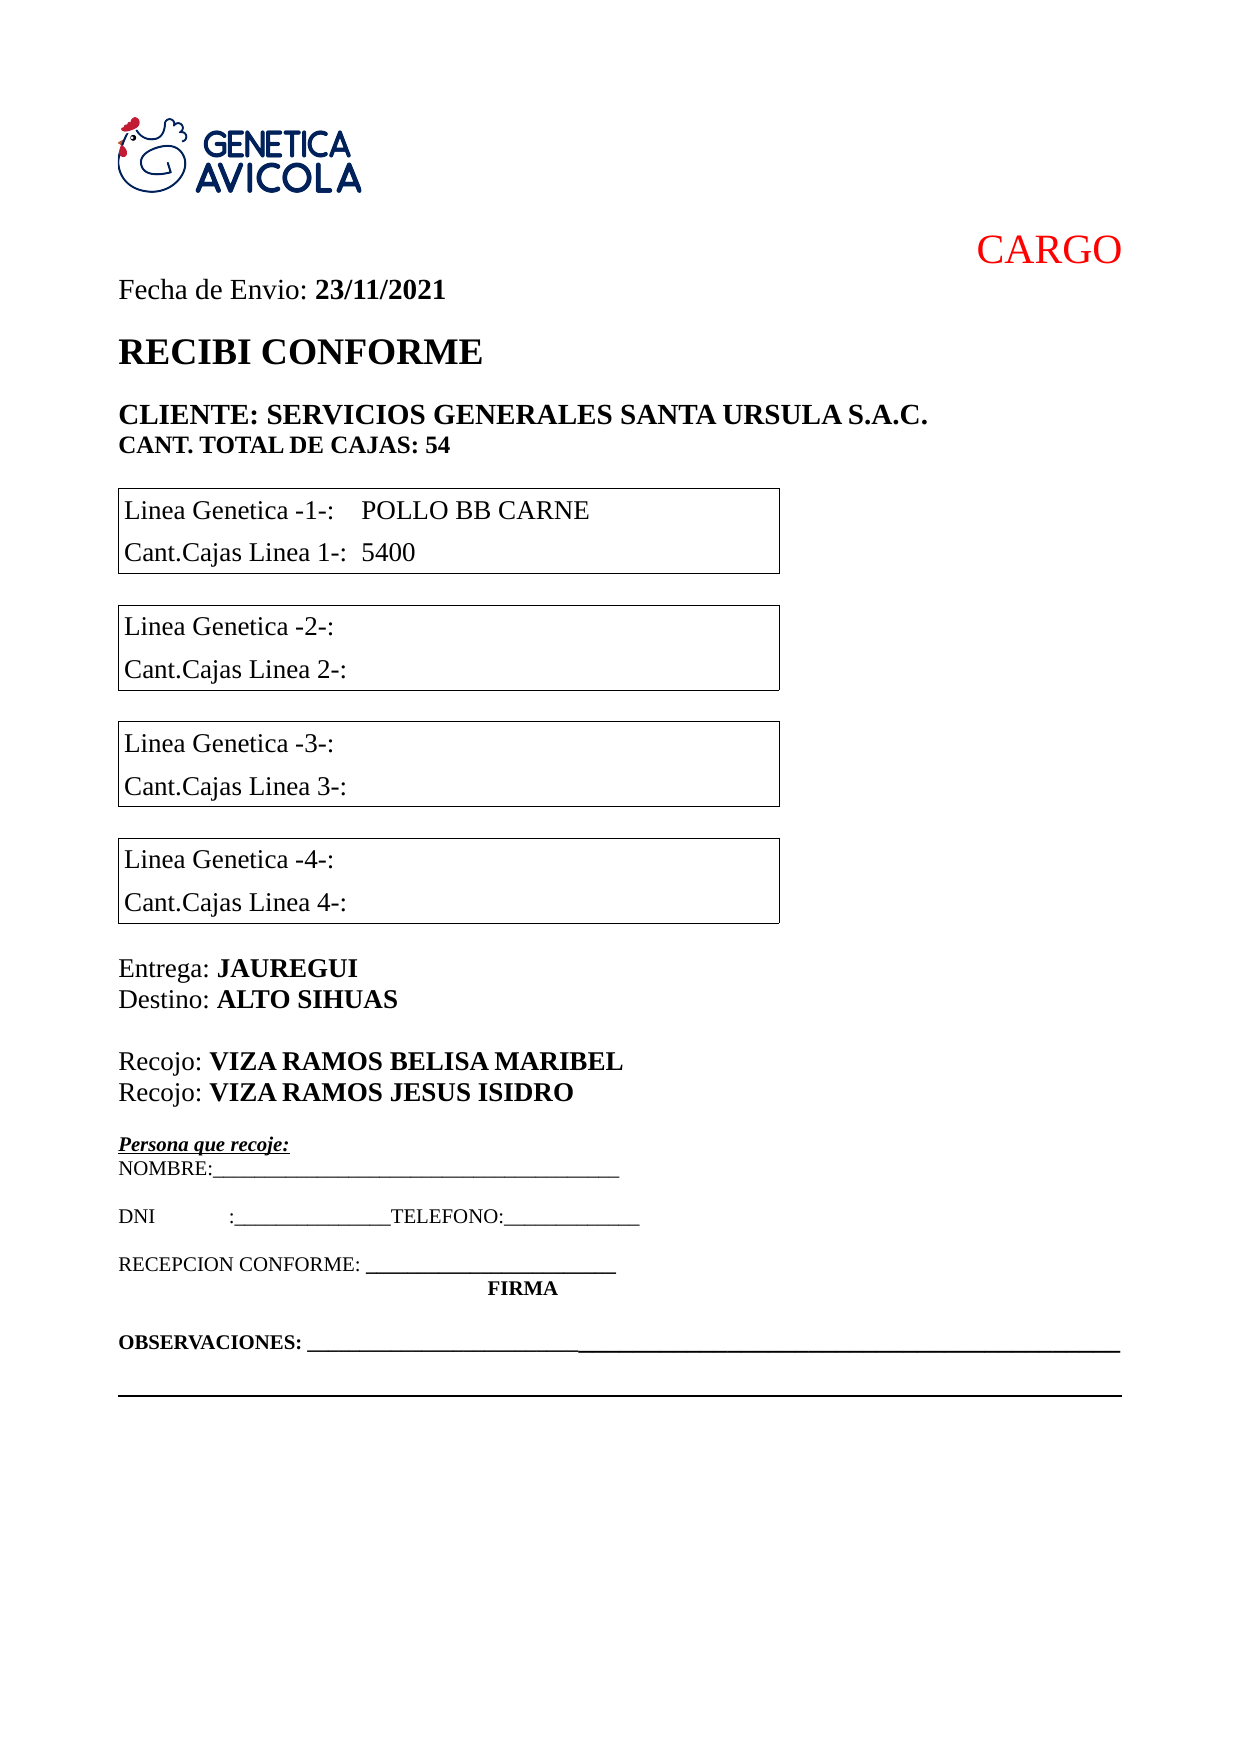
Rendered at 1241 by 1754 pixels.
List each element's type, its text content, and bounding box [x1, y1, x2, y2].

table_cell [356, 807, 779, 838]
text CARGO [118, 224, 1122, 272]
table_cell Cant.Cajas Linea 2-: [119, 647, 356, 690]
text RECEPCION CONFORME: ________________________ [118, 1252, 1122, 1276]
text FIRMA [118, 1276, 1122, 1300]
text Recojo: VIZA RAMOS BELISA MARIBEL [118, 1045, 1122, 1076]
table_cell [118, 574, 356, 604]
table_cell [356, 722, 779, 764]
table_cell [356, 764, 779, 806]
table_cell [356, 647, 779, 690]
table_cell [356, 839, 779, 880]
table_cell 5400 [356, 531, 779, 573]
picture [117, 117, 362, 193]
text CANT. TOTAL DE CAJAS: 54 [118, 431, 1122, 459]
table_cell [356, 880, 779, 923]
table_header Linea Genetica -1-: [119, 489, 356, 531]
text Fecha de Envio: 23/11/2021 [118, 272, 1122, 306]
text NOMBRE:_______________________________________ [118, 1156, 1122, 1180]
table_cell Linea Genetica -2-: [119, 606, 356, 647]
text Entrega: JAUREGUI [118, 952, 1122, 983]
text Recojo: VIZA RAMOS JESUS ISIDRO [118, 1076, 1122, 1108]
table_cell [356, 606, 779, 647]
text RECIBI CONFORME [118, 330, 1122, 373]
text OBSERVACIONES: __________________________________________________________________ [118, 1324, 1122, 1355]
text Persona que recoje: [118, 1132, 1122, 1156]
table_cell Cant.Cajas Linea 3-: [119, 764, 356, 806]
table_cell Linea Genetica -4-: [119, 839, 356, 880]
table_cell [356, 691, 779, 721]
table_cell [118, 691, 356, 721]
table_cell [118, 807, 356, 838]
text Destino: ALTO SIHUAS [118, 983, 1122, 1014]
text CLIENTE: SERVICIOS GENERALES SANTA URSULA S.A.C. [118, 397, 1122, 431]
text DNI :_______________TELEFONO:_____________ [118, 1204, 1122, 1228]
table_header POLLO BB CARNE [356, 489, 779, 531]
table_cell Linea Genetica -3-: [119, 722, 356, 764]
table_cell [356, 574, 779, 604]
table_cell Cant.Cajas Linea 1-: [119, 531, 356, 573]
table_cell Cant.Cajas Linea 4-: [119, 880, 356, 923]
